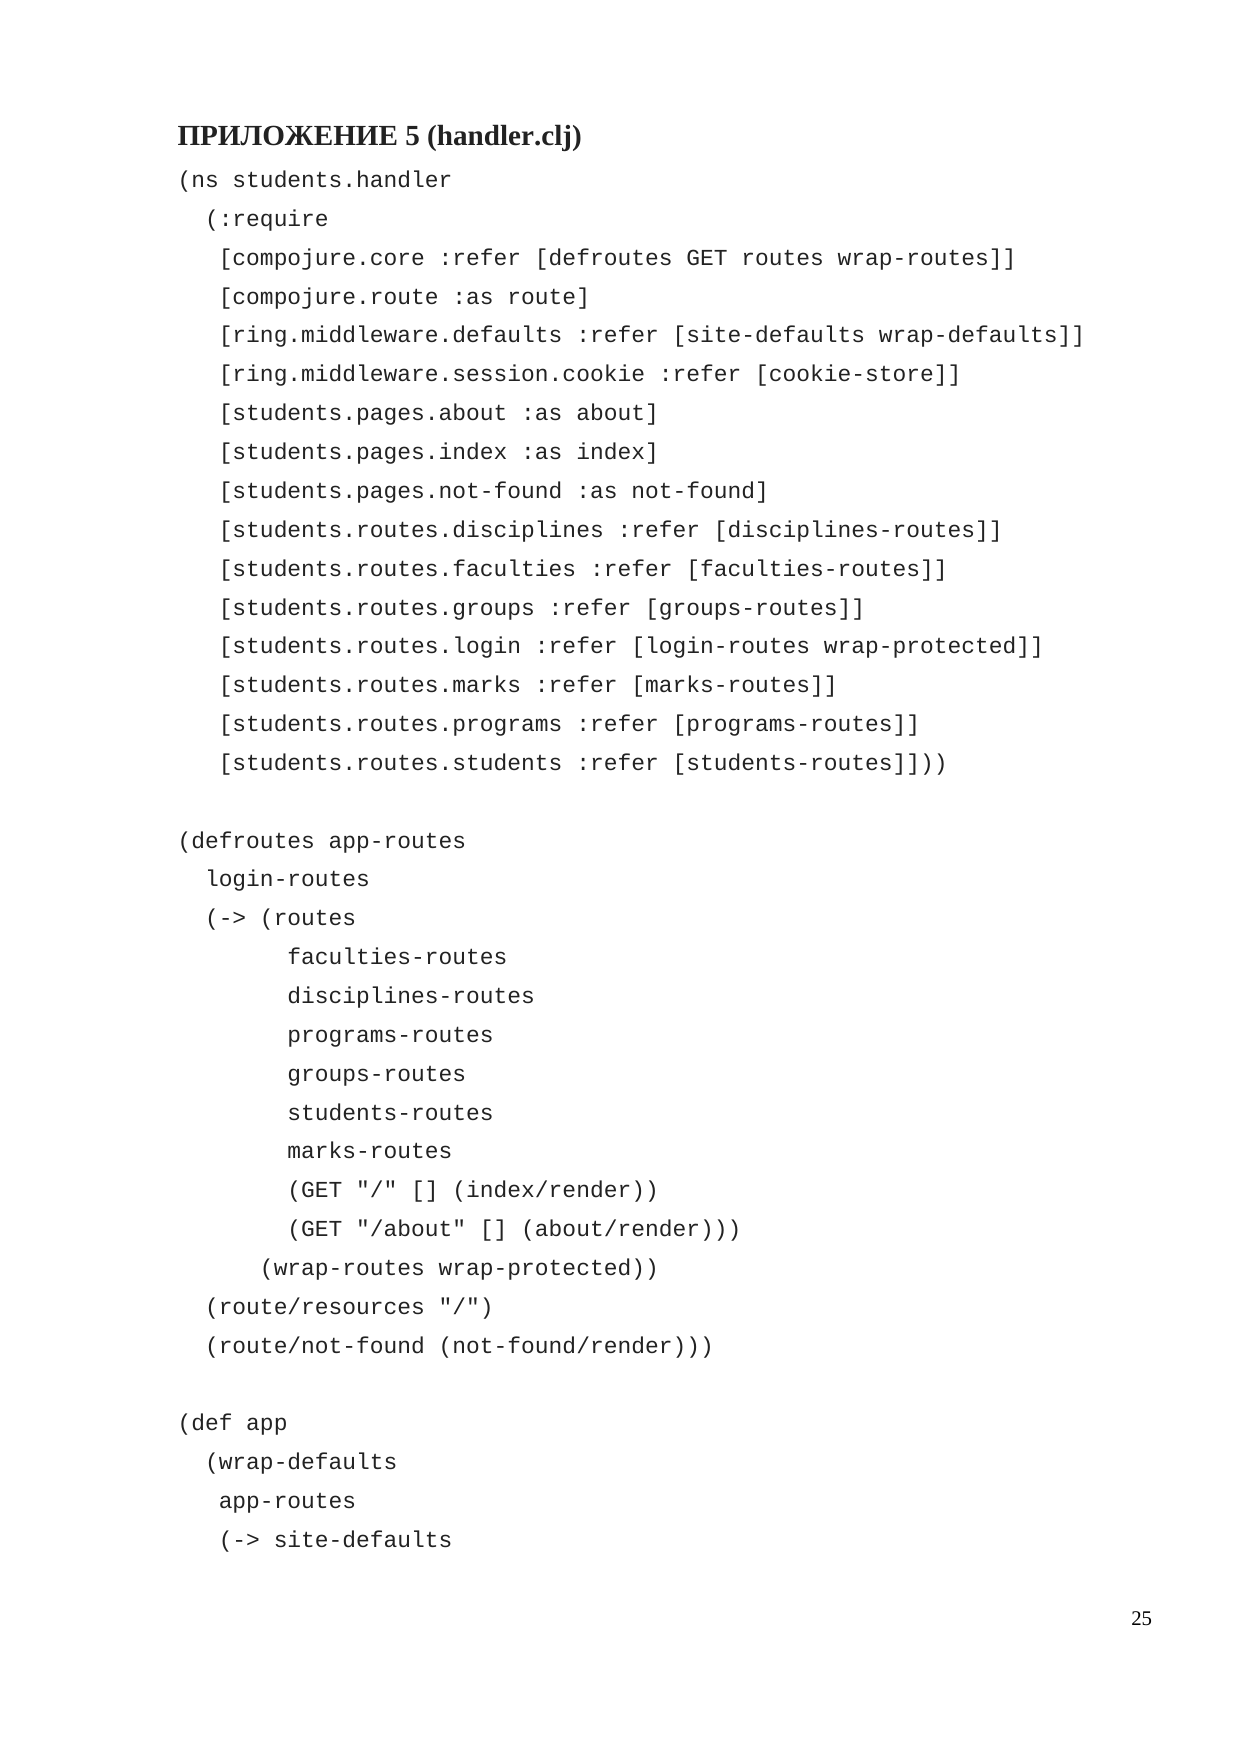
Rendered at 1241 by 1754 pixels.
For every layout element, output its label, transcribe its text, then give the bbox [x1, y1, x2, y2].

text [students.routes.groups :refer [groups-routes]] [177, 596, 1152, 622]
text (route/not-found (not-found/render))) [177, 1334, 1152, 1360]
text disciplines-routes [177, 984, 1152, 1010]
text (GET "/about" [] (about/render))) [177, 1217, 1152, 1243]
text marks-routes [177, 1140, 1152, 1166]
text (-> (routes [177, 907, 1152, 933]
text [students.routes.marks :refer [marks-routes]] [177, 673, 1152, 699]
text [ring.middleware.defaults :refer [site-defaults wrap-defaults]] [177, 324, 1152, 350]
text programs-routes [177, 1023, 1152, 1049]
text (route/resources "/") [177, 1295, 1152, 1321]
text [students.pages.not-found :as not-found] [177, 479, 1152, 505]
text groups-routes [177, 1062, 1152, 1088]
text login-routes [177, 868, 1152, 894]
text (defroutes app-routes [177, 829, 1152, 855]
text (wrap-routes wrap-protected)) [177, 1256, 1152, 1282]
text [students.pages.index :as index] [177, 440, 1152, 466]
text faculties-routes [177, 946, 1152, 971]
text [students.pages.about :as about] [177, 402, 1152, 427]
text (-> site-defaults [177, 1528, 1152, 1554]
text (GET "/" [] (index/render)) [177, 1179, 1152, 1204]
text (ns students.handler [177, 168, 1152, 194]
text [ring.middleware.session.cookie :refer [cookie-store]] [177, 363, 1152, 389]
text (wrap-defaults [177, 1451, 1152, 1477]
text ПРИЛОЖЕНИЕ 5 (handler.clj) [177, 118, 1152, 152]
text [compojure.core :refer [defroutes GET routes wrap-routes]] [177, 246, 1152, 272]
text (:require [177, 207, 1152, 233]
text [students.routes.students :refer [students-routes]])) [177, 751, 1152, 777]
text students-routes [177, 1101, 1152, 1127]
text app-routes [177, 1489, 1152, 1515]
text [students.routes.programs :refer [programs-routes]] [177, 712, 1152, 738]
text [students.routes.disciplines :refer [disciplines-routes]] [177, 518, 1152, 544]
text [students.routes.faculties :refer [faculties-routes]] [177, 557, 1152, 583]
text (def app [177, 1412, 1152, 1438]
text [compojure.route :as route] [177, 285, 1152, 311]
text [students.routes.login :refer [login-routes wrap-protected]] [177, 635, 1152, 661]
